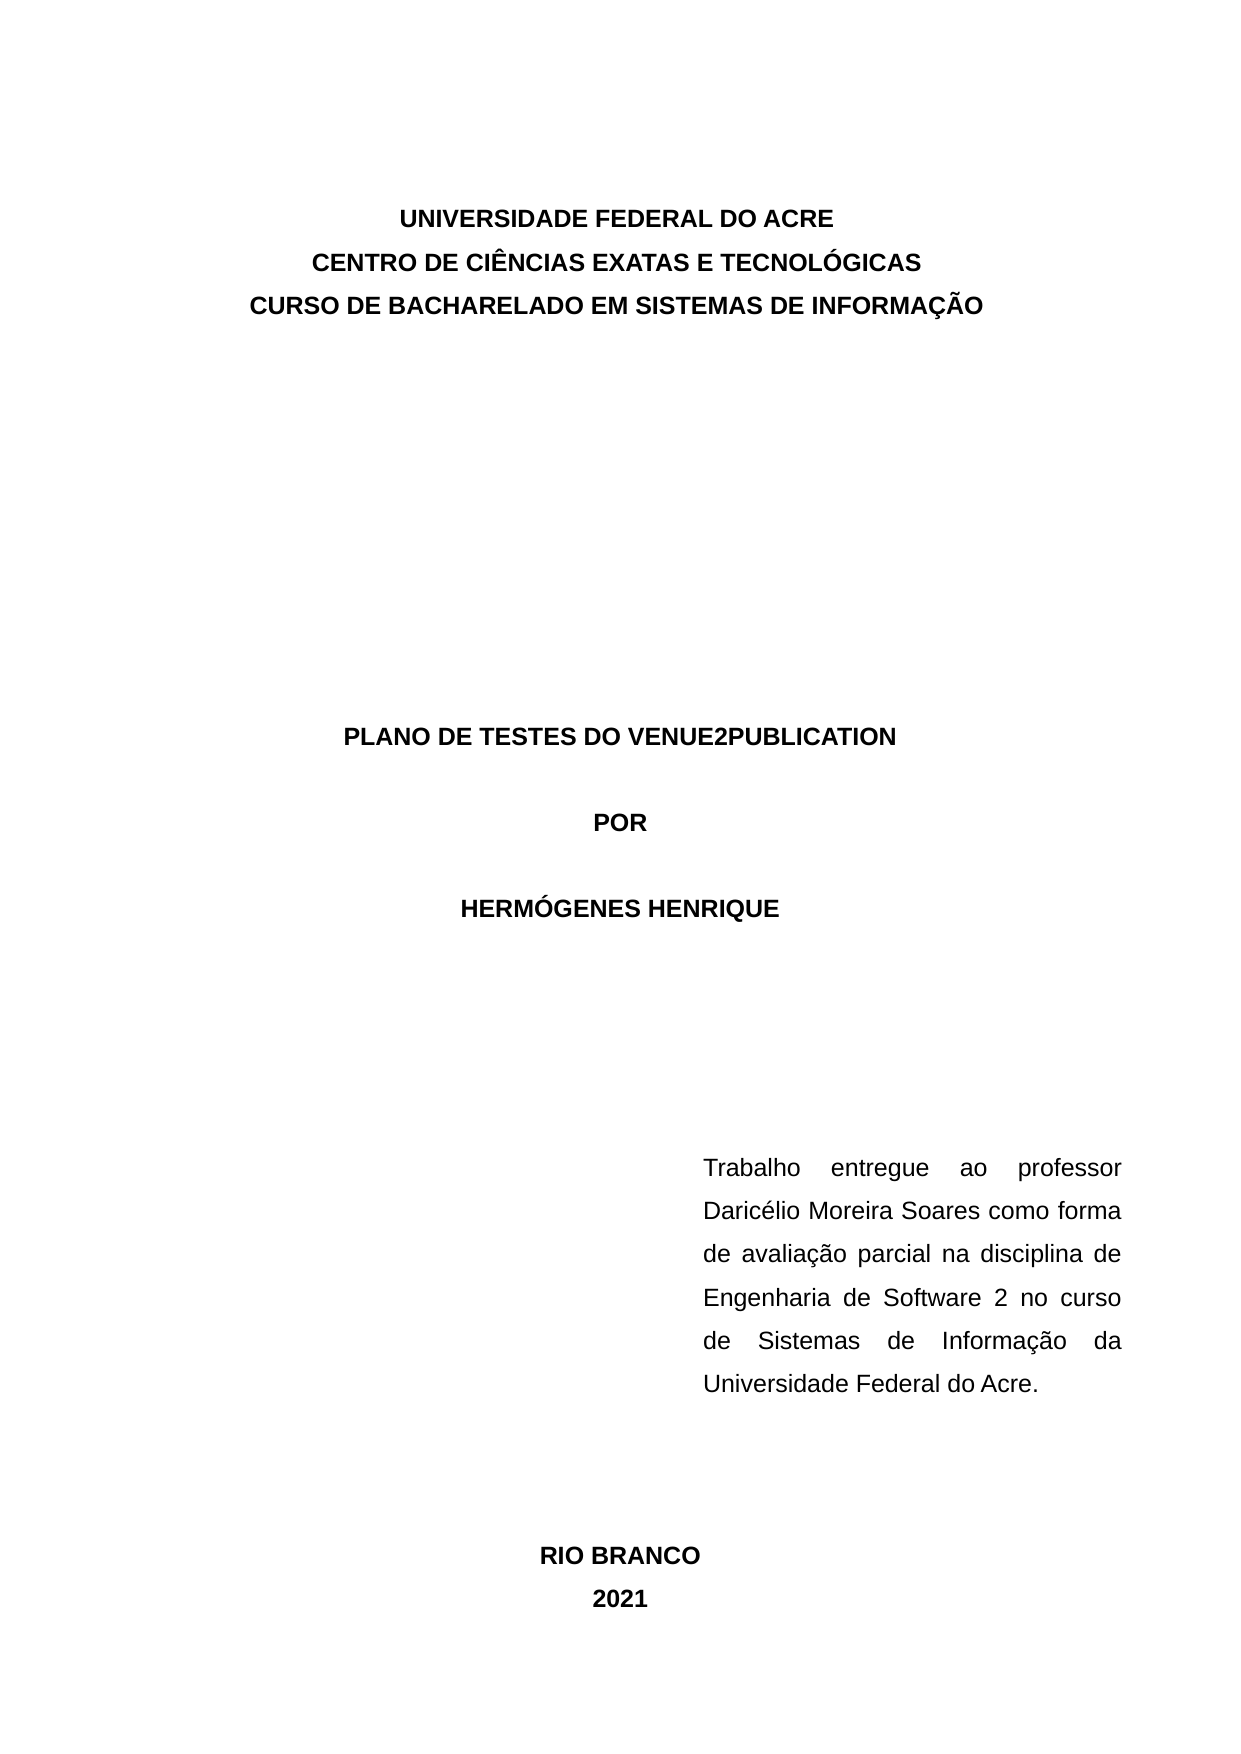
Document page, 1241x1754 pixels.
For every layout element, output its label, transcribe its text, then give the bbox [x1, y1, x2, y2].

text RIO BRANCO [118, 1541, 1122, 1570]
text CURSO DE BACHARELADO EM SISTEMAS DE INFORMAÇÃO [118, 291, 1122, 319]
text POR [118, 808, 1122, 837]
text PLANO DE TESTES DO VENUE2PUBLICATION [118, 722, 1122, 751]
text UNIVERSIDADE FEDERAL DO ACRE [118, 204, 1122, 233]
text HERMÓGENES HENRIQUE [118, 894, 1122, 923]
text Trabalho entregue ao professor Daricélio Moreira Soares como forma de avaliação parcial na disciplina de Engenharia de Software 2 no curso de Sistemas de Informação da Universidade Federal do Acre. [703, 1153, 1122, 1397]
text 2021 [118, 1584, 1122, 1613]
text CENTRO DE CIÊNCIAS EXATAS E TECNOLÓGICAS [118, 247, 1122, 276]
